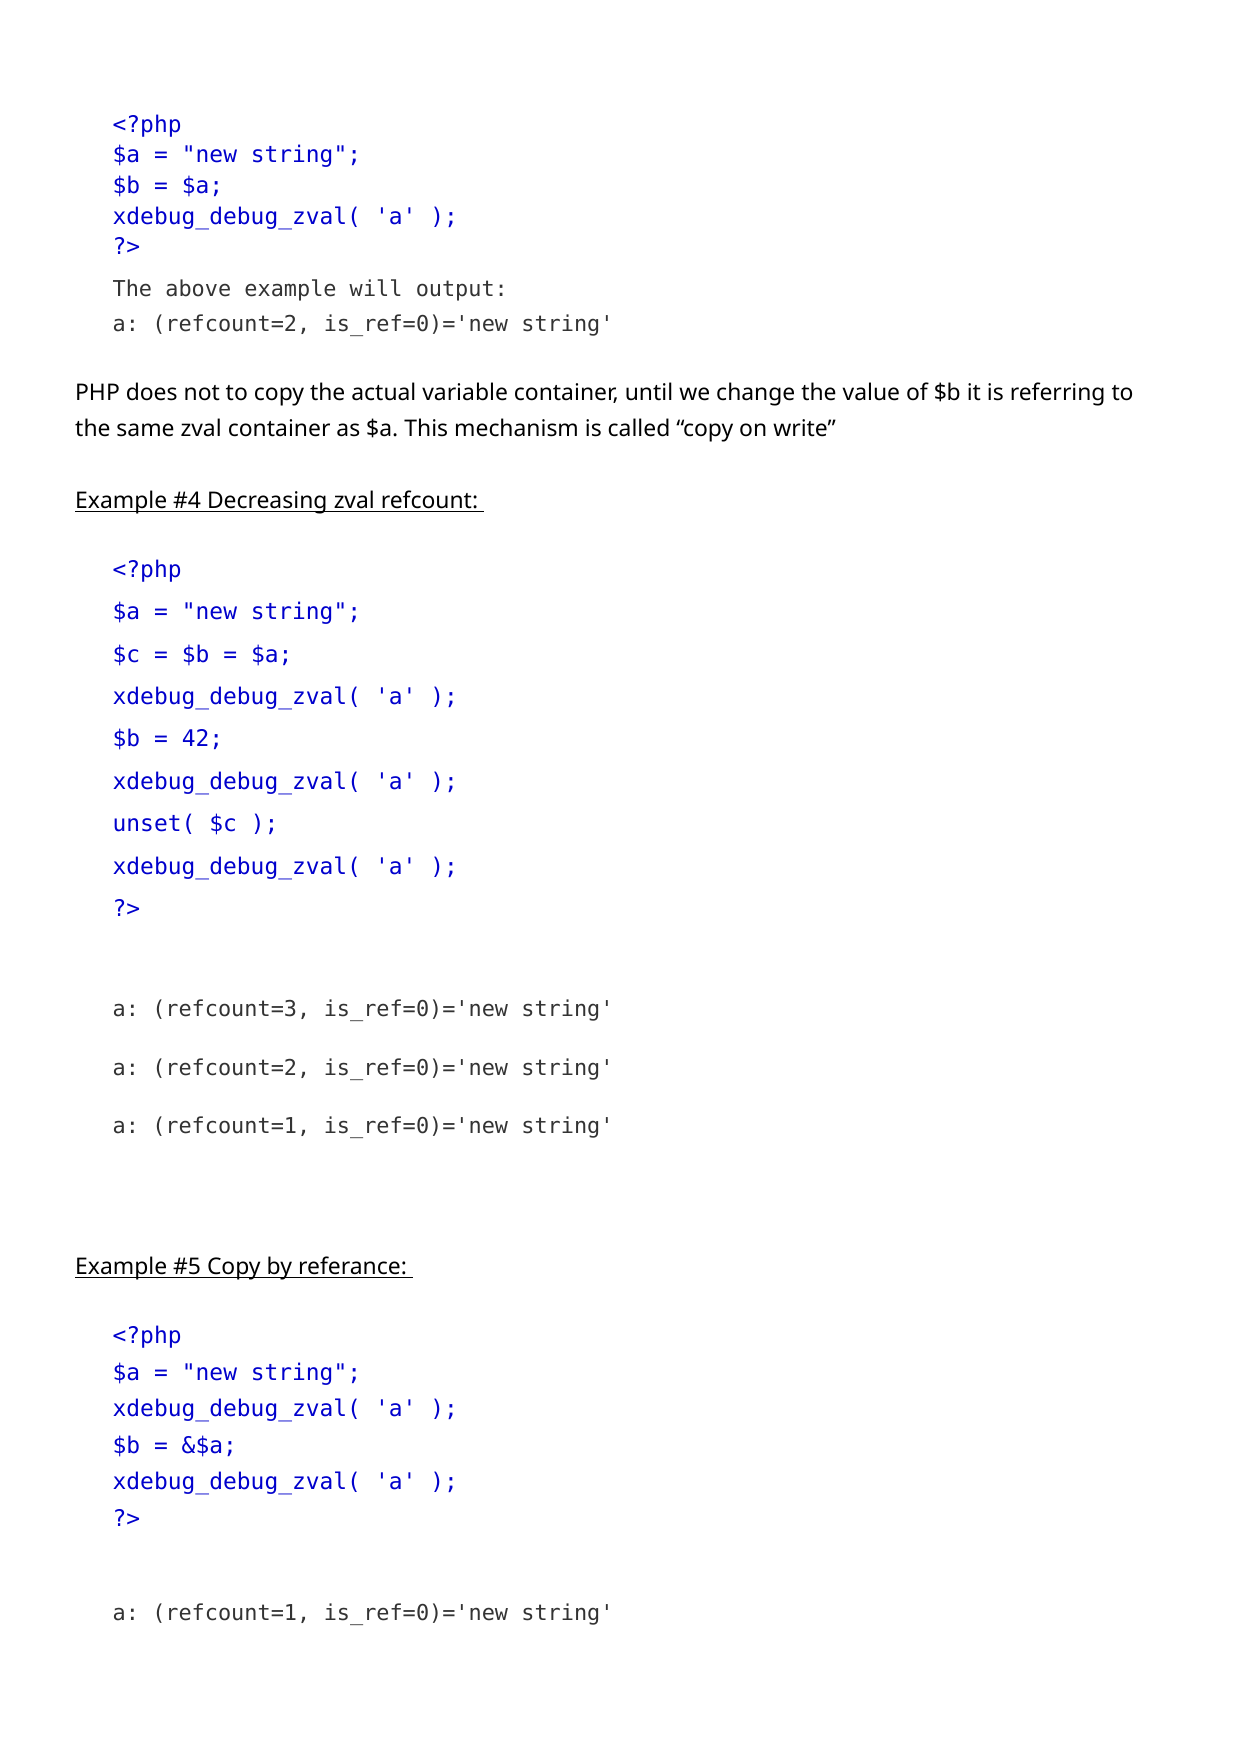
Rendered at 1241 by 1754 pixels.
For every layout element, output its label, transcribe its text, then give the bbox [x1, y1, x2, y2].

text a: (refcount=1, is_ref=0)='new string' [112, 1113, 1165, 1139]
text $a = "new string"; [112, 598, 1165, 625]
text Example #5 Copy by referance: [75, 1250, 1165, 1282]
text xdebug_debug_zval( 'a' ); [112, 1468, 1165, 1495]
text xdebug_debug_zval( 'a' ); [112, 1395, 1165, 1422]
text a: (refcount=3, is_ref=0)='new string' [112, 996, 1165, 1051]
text ?> [112, 895, 1165, 922]
text a: (refcount=2, is_ref=0)='new string' [112, 1055, 1165, 1109]
text a: (refcount=2, is_ref=0)='new string' [112, 311, 1165, 337]
text unset( $c ); [112, 810, 1165, 837]
text PHP does not to copy the actual variable container, until we change the value of $b it is referring to the same zval container as $a. This mechanism is called “copy on write” [75, 376, 1165, 443]
text xdebug_debug_zval( 'a' ); [112, 853, 1165, 879]
text $b = 42; [112, 726, 1165, 752]
text <?php [112, 556, 1165, 583]
text Example #4 Decreasing zval refcount: [75, 484, 1165, 515]
text $c = $b = $a; [112, 641, 1165, 667]
text xdebug_debug_zval( 'a' ); [112, 683, 1165, 710]
text ?> [112, 1505, 1165, 1532]
text <?php $a = "new string"; $b = $a; xdebug_debug_zval( 'a' ); ?> [112, 111, 1165, 260]
text a: (refcount=1, is_ref=0)='new string' [112, 1600, 1165, 1626]
text $b = &$a; [112, 1432, 1165, 1458]
text The above example will output: [112, 276, 1165, 301]
text xdebug_debug_zval( 'a' ); [112, 768, 1165, 795]
text $a = "new string"; [112, 1359, 1165, 1385]
text <?php [112, 1322, 1165, 1349]
